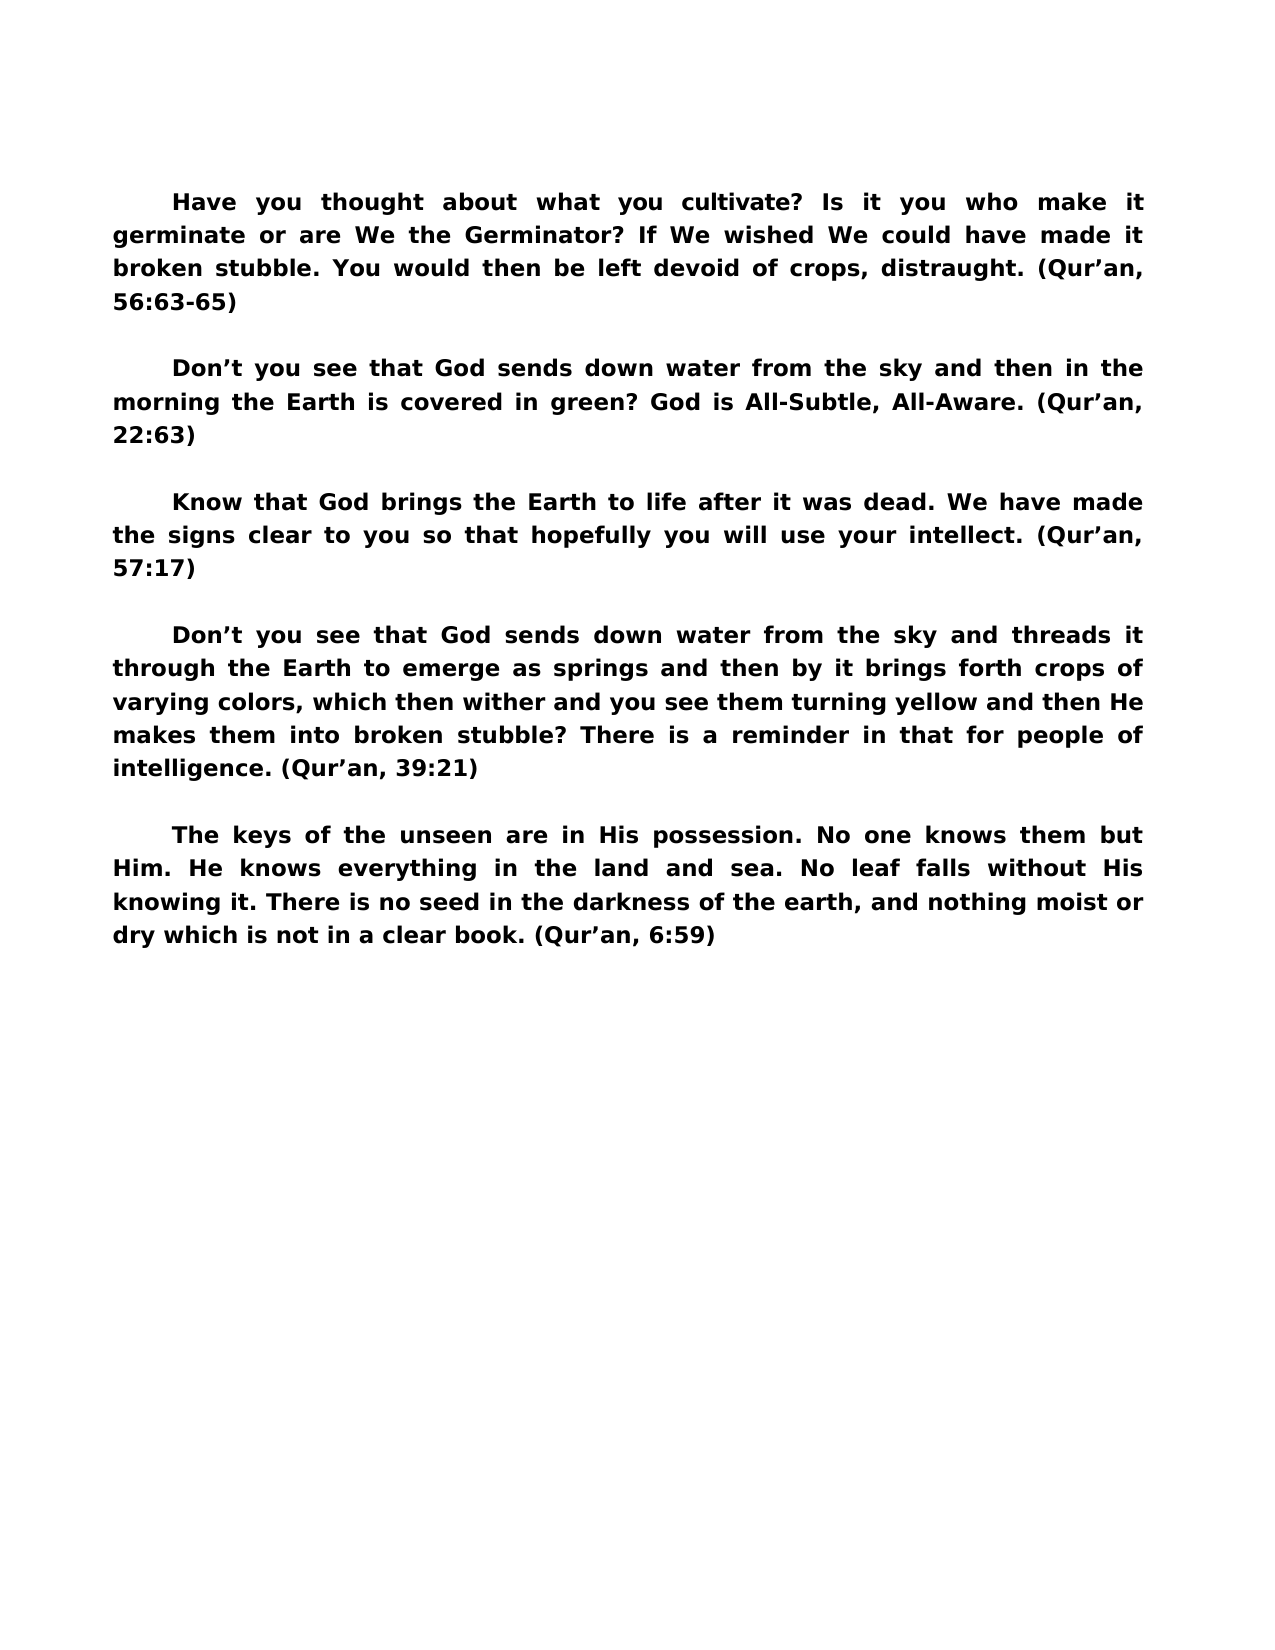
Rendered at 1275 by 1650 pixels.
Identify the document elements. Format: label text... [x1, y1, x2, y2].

text The keys of the unseen are in His possession. No one knows them but Him. He knows everything in the land and sea. No leaf falls without His knowing it. There is no seed in the darkness of the earth, and nothing moist or dry which is not in a clear book. (Qur’an, 6:59) [112, 817, 1145, 950]
text Know that God brings the Earth to life after it was dead. We have made the signs clear to you so that hopefully you will use your intellect. (Qur’an, 57:17) [112, 483, 1145, 583]
text Don’t you see that God sends down water from the sky and then in the morning the Earth is covered in green? God is All-Subtle, All-Aware. (Qur’an, 22:63) [112, 350, 1145, 450]
text Have you thought about what you cultivate? Is it you who make it germinate or are We the Germinator? If We wished We could have made it broken stubble. You would then be left devoid of crops, distraught. (Qur’an, 56:63-65) [112, 183, 1145, 317]
text Don’t you see that God sends down water from the sky and threads it through the Earth to emerge as springs and then by it brings forth crops of varying colors, which then wither and you see them turning yellow and then He makes them into broken stubble? There is a reminder in that for people of intelligence. (Qur’an, 39:21) [112, 617, 1145, 783]
